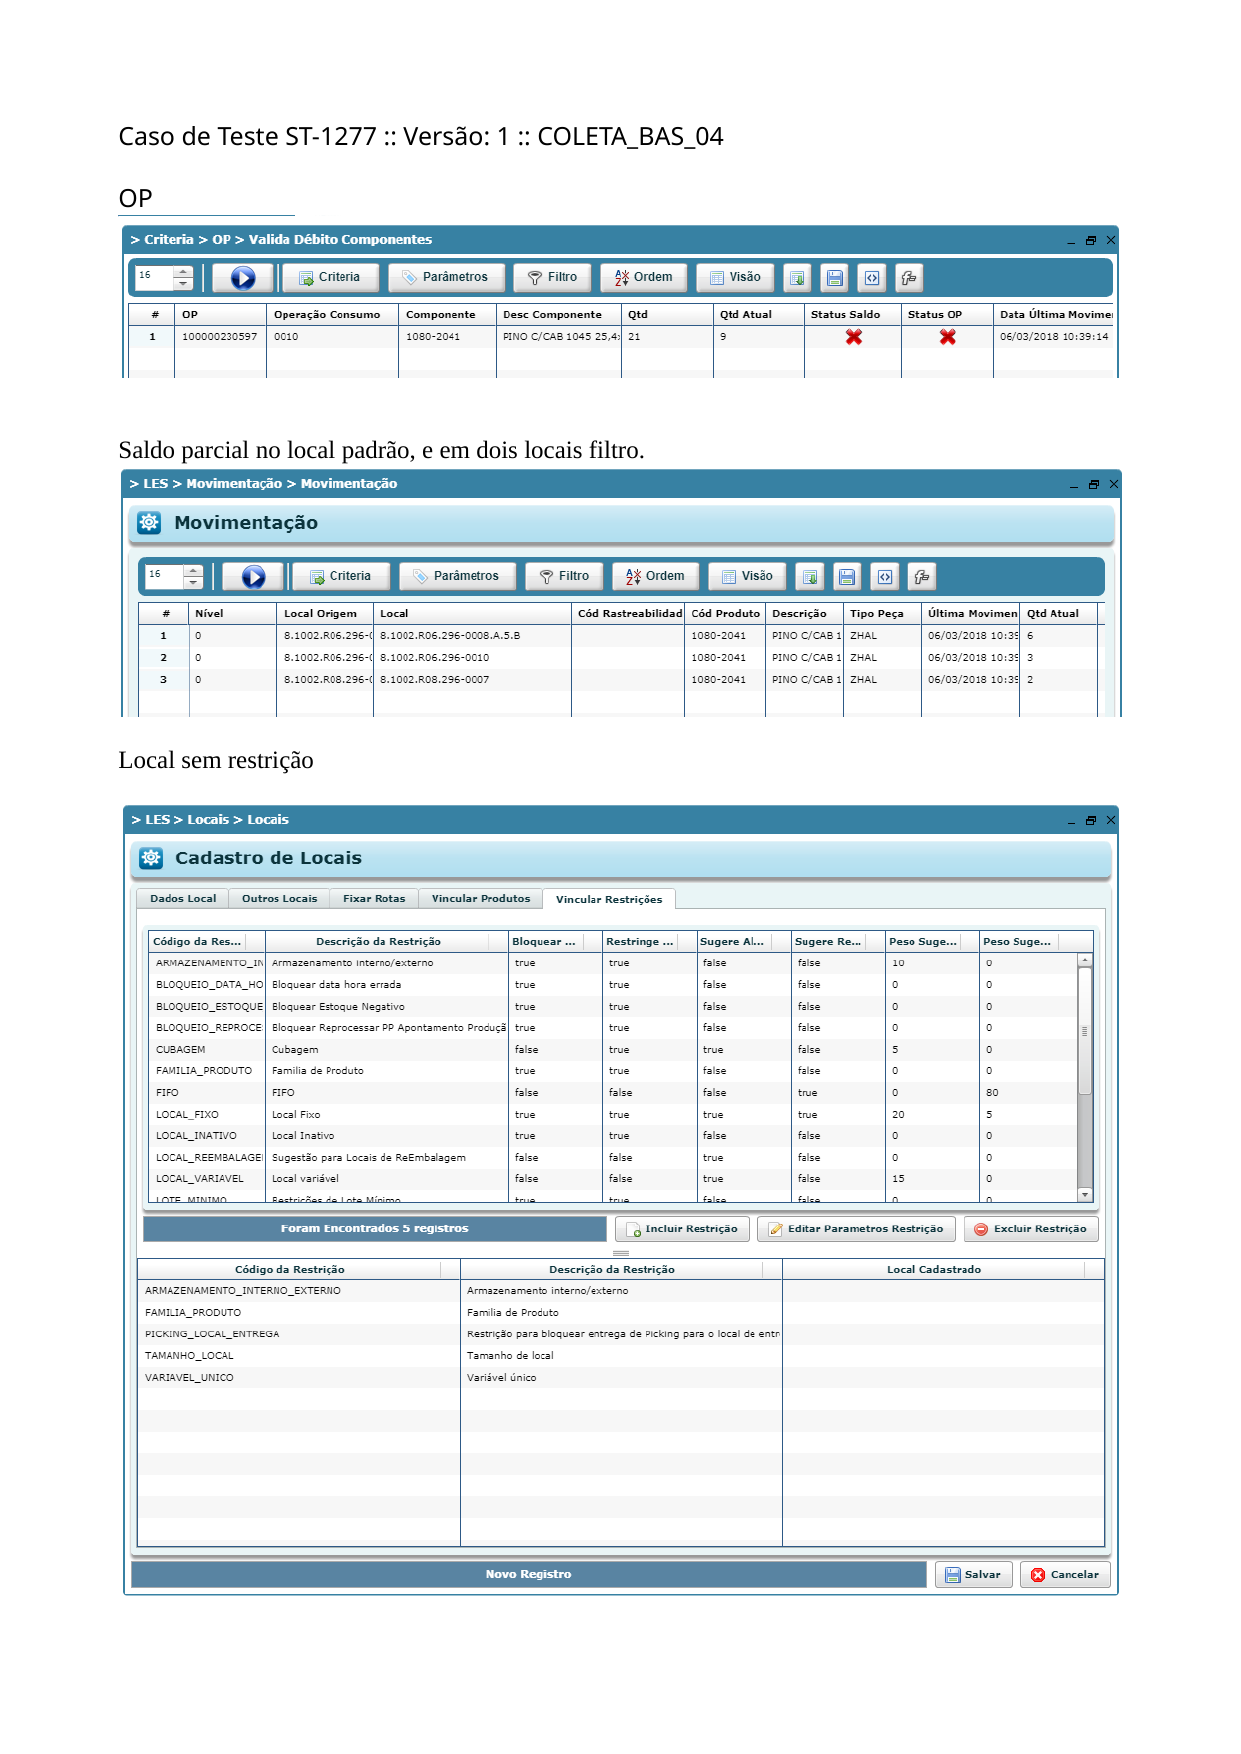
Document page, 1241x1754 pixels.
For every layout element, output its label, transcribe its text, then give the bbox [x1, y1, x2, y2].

picture [118, 802, 1123, 1596]
picture [118, 464, 1123, 717]
text OP [118, 181, 1122, 215]
picture [118, 215, 1123, 378]
text Caso de Teste ST-1277 :: Versão: 1 :: COLETA_BAS_04 [118, 118, 1122, 152]
text Saldo parcial no local padrão, e em dois locais filtro. [118, 435, 1122, 464]
text Local sem restrição [118, 745, 1122, 774]
